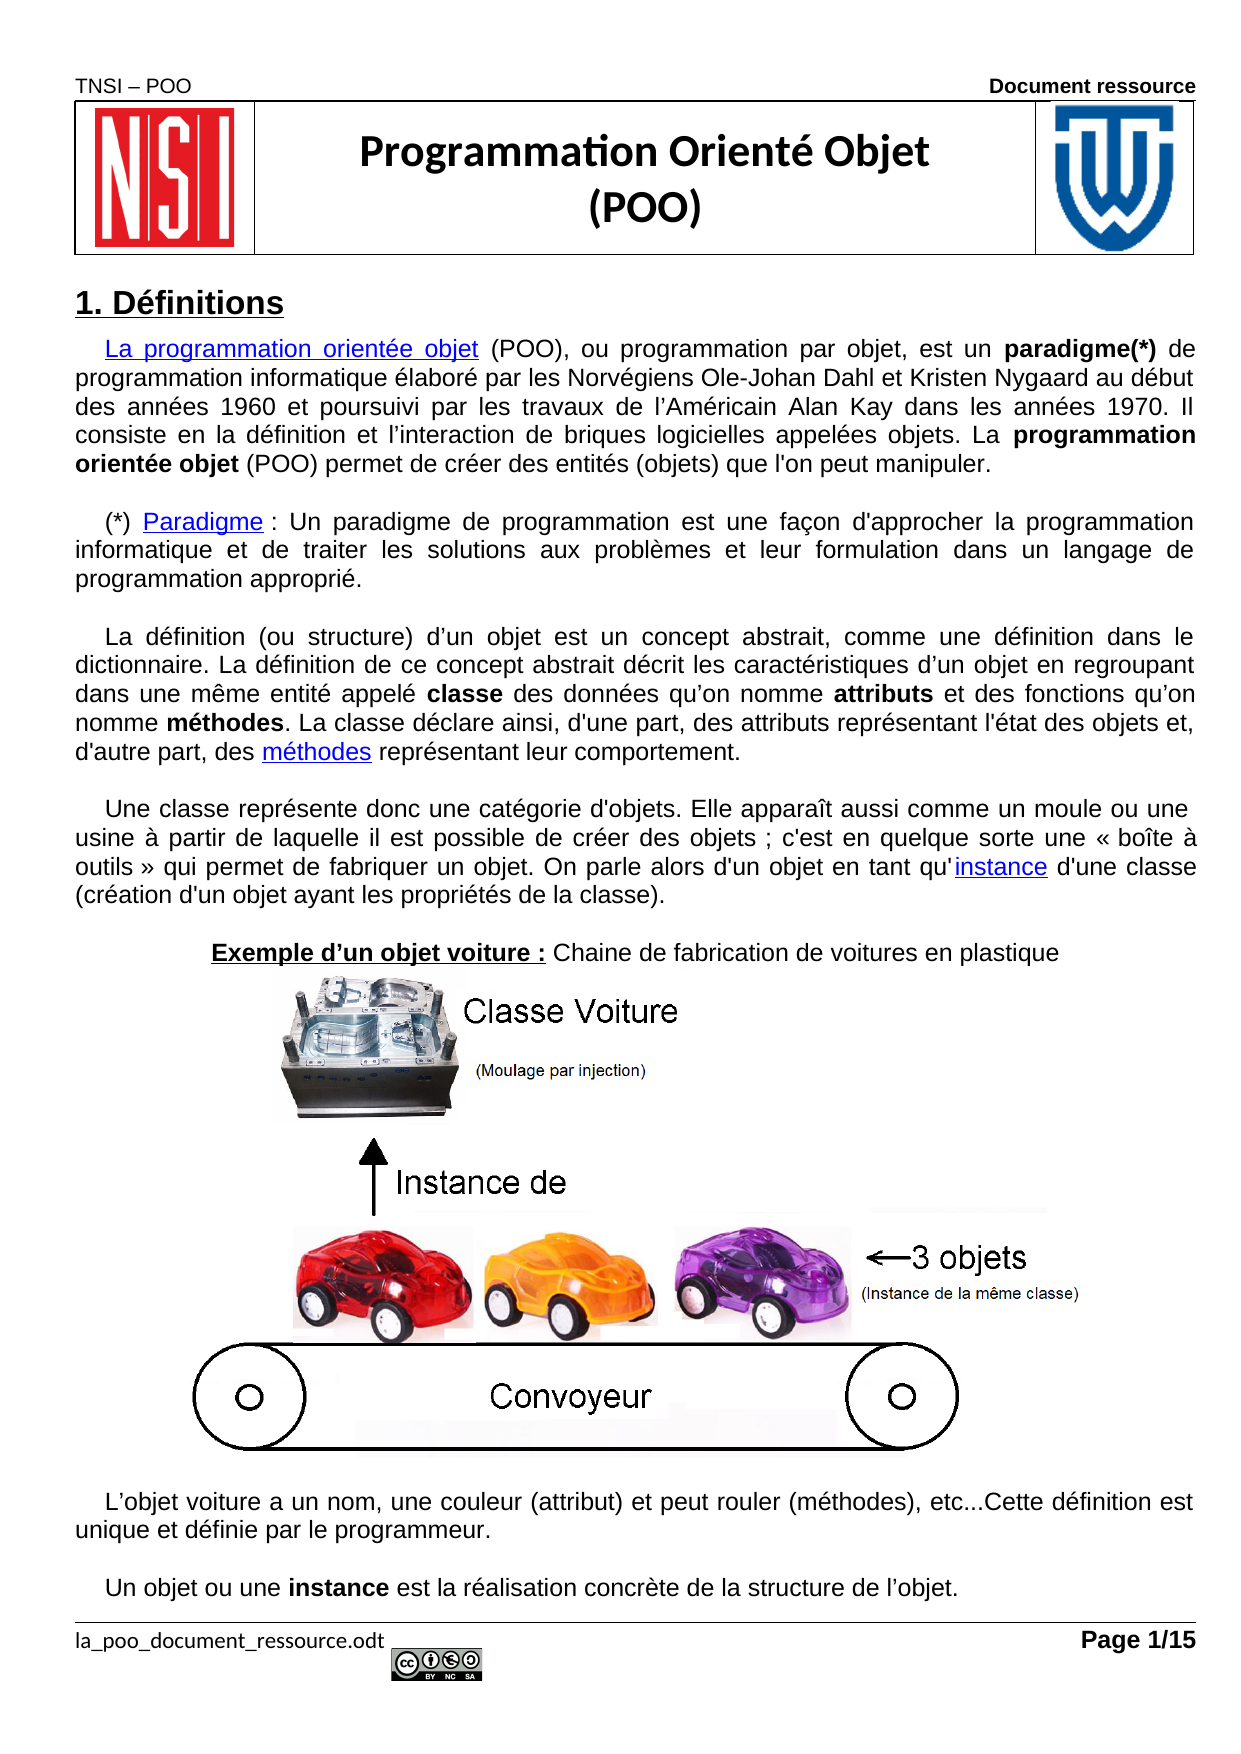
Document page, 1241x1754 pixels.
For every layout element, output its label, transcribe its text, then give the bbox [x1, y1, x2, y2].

table_header [76, 102, 254, 253]
text L’objet voiture a un nom, une couleur (attribut) et peut rouler (méthodes), etc...Cette définition est unique et définie par le programmeur. [75, 1487, 1196, 1544]
text La programmation orientée objet (POO), ou programmation par objet, est un paradigme(*) de programmation informatique élaboré par les Norvégiens Ole-Johan Dahl et Kristen Nygaard au début des années 1960 et poursuivi par les travaux de l’Américain Alan Kay dans les années 1970. Il consiste en la définition et l’interaction de briques logicielles appelées objets. La programmation orientée objet (POO) permet de créer des entités (objets) que l'on peut manipuler. [75, 334, 1196, 478]
table_header [1179, 102, 1193, 253]
text Un objet ou une instance est la réalisation concrète de la structure de l’objet. [75, 1573, 1196, 1602]
text Exemple d’un objet voiture : Chaine de fabrication de voitures en plastique [75, 938, 1196, 967]
text Une classe représente donc une catégorie d'objets. Elle apparaît aussi comme un moule ou une usine à partir de laquelle il est possible de créer des objets ; c'est en quelque sorte une « boîte à outils » qui permet de fabriquer un objet. On parle alors d'un objet en tant qu'instance d'une classe (création d'un objet ayant les propriétés de la classe). [75, 794, 1197, 909]
text (*) Paradigme : Un paradigme de programmation est une façon d'approcher la programmation informatique et de traiter les solutions aux problèmes et leur formulation dans un langage de programmation approprié. [75, 507, 1196, 593]
list Définitions [75, 283, 1196, 322]
table_header Programmation Orienté Objet (POO) [255, 102, 1035, 253]
text La définition (ou structure) d’un objet est un concept abstrait, comme une définition dans le dictionnaire. La définition de ce concept abstrait décrit les caractéristiques d’un objet en regroupant dans une même entité appelé classe des données qu’on nomme attributs et des fonctions qu’on nomme méthodes. La classe déclare ainsi, d'une part, des attributs représentant l'état des objets et, d'autre part, des méthodes représentant leur comportement. [75, 622, 1196, 765]
table_header [1036, 102, 1050, 253]
